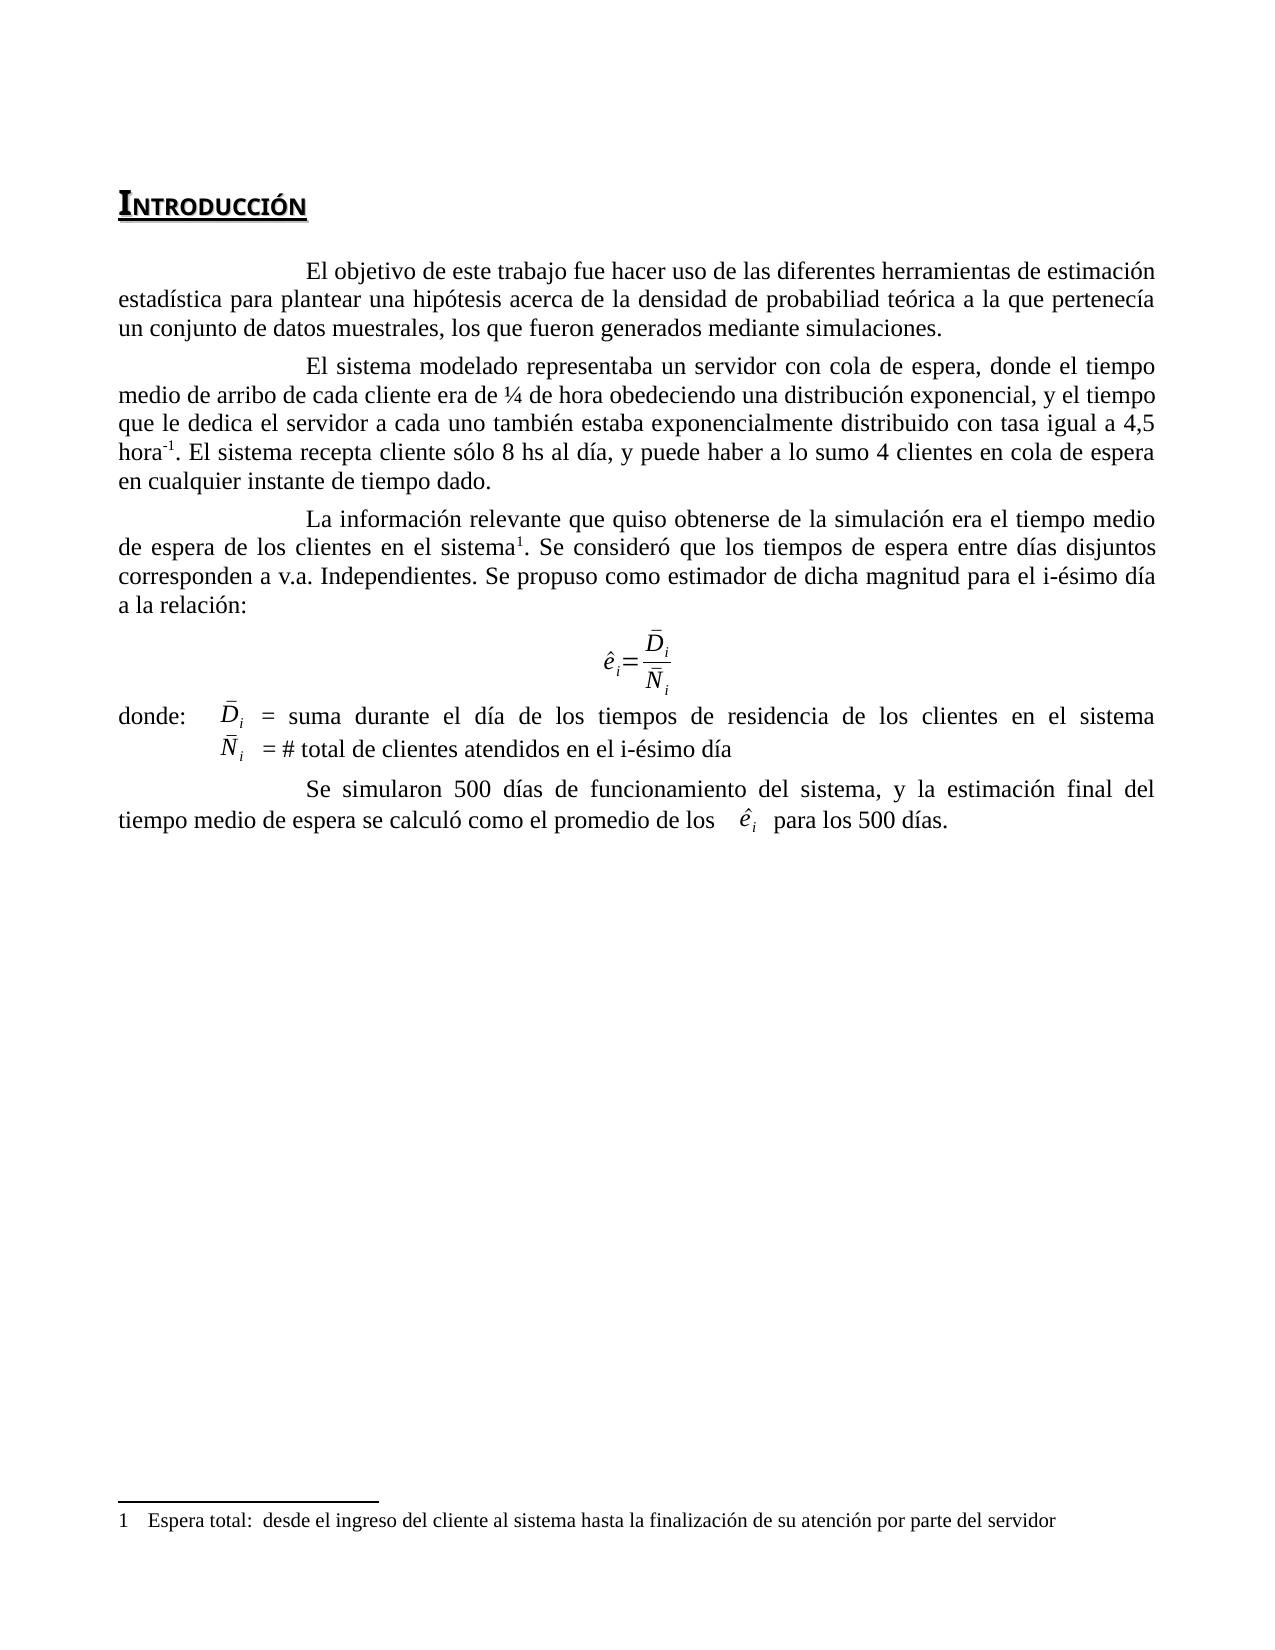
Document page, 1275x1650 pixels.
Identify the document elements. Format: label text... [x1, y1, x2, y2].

text El sistema modelado representaba un servidor con cola de espera, donde el tiempo medio de arribo de cada cliente era de ¼ de hora obedeciendo una distribución exponencial, y el tiempo que le dedica el servidor a cada uno también estaba exponencialmente distribuido con tasa igual a 4,5 hora-1. El sistema recepta cliente sólo 8 hs al día, y puede haber a lo sumo 4 clientes en cola de espera en cualquier instante de tiempo dado. [118, 351, 1157, 495]
text Se simularon 500 días de funcionamiento del sistema, y la estimación final del tiempo medio de espera se calculó como el promedio de los para los 500 días. [118, 774, 1157, 837]
text Espera total: desde el ingreso del cliente al sistema hasta la finalización de su atención por parte del servidor [118, 1508, 1157, 1532]
text donde: = suma durante el día de los tiempos de residencia de los clientes en el sistema = # total de clientes atendidos en el i-ésimo día [118, 698, 1157, 765]
subtitle Introducción [118, 178, 1157, 226]
text La información relevante que quiso obtenerse de la simulación era el tiempo medio de espera de los clientes en el sistema. Se consideró que los tiempos de espera entre días disjuntos corresponden a v.a. Independientes. Se propuso como estimador de dicha magnitud para el i-ésimo día a la relación: [118, 504, 1157, 619]
text El objetivo de este trabajo fue hacer uso de las diferentes herramientas de estimación estadística para plantear una hipótesis acerca de la densidad de probabiliad teórica a la que pertenecía un conjunto de datos muestrales, los que fueron generados mediante simulaciones. [118, 256, 1157, 342]
